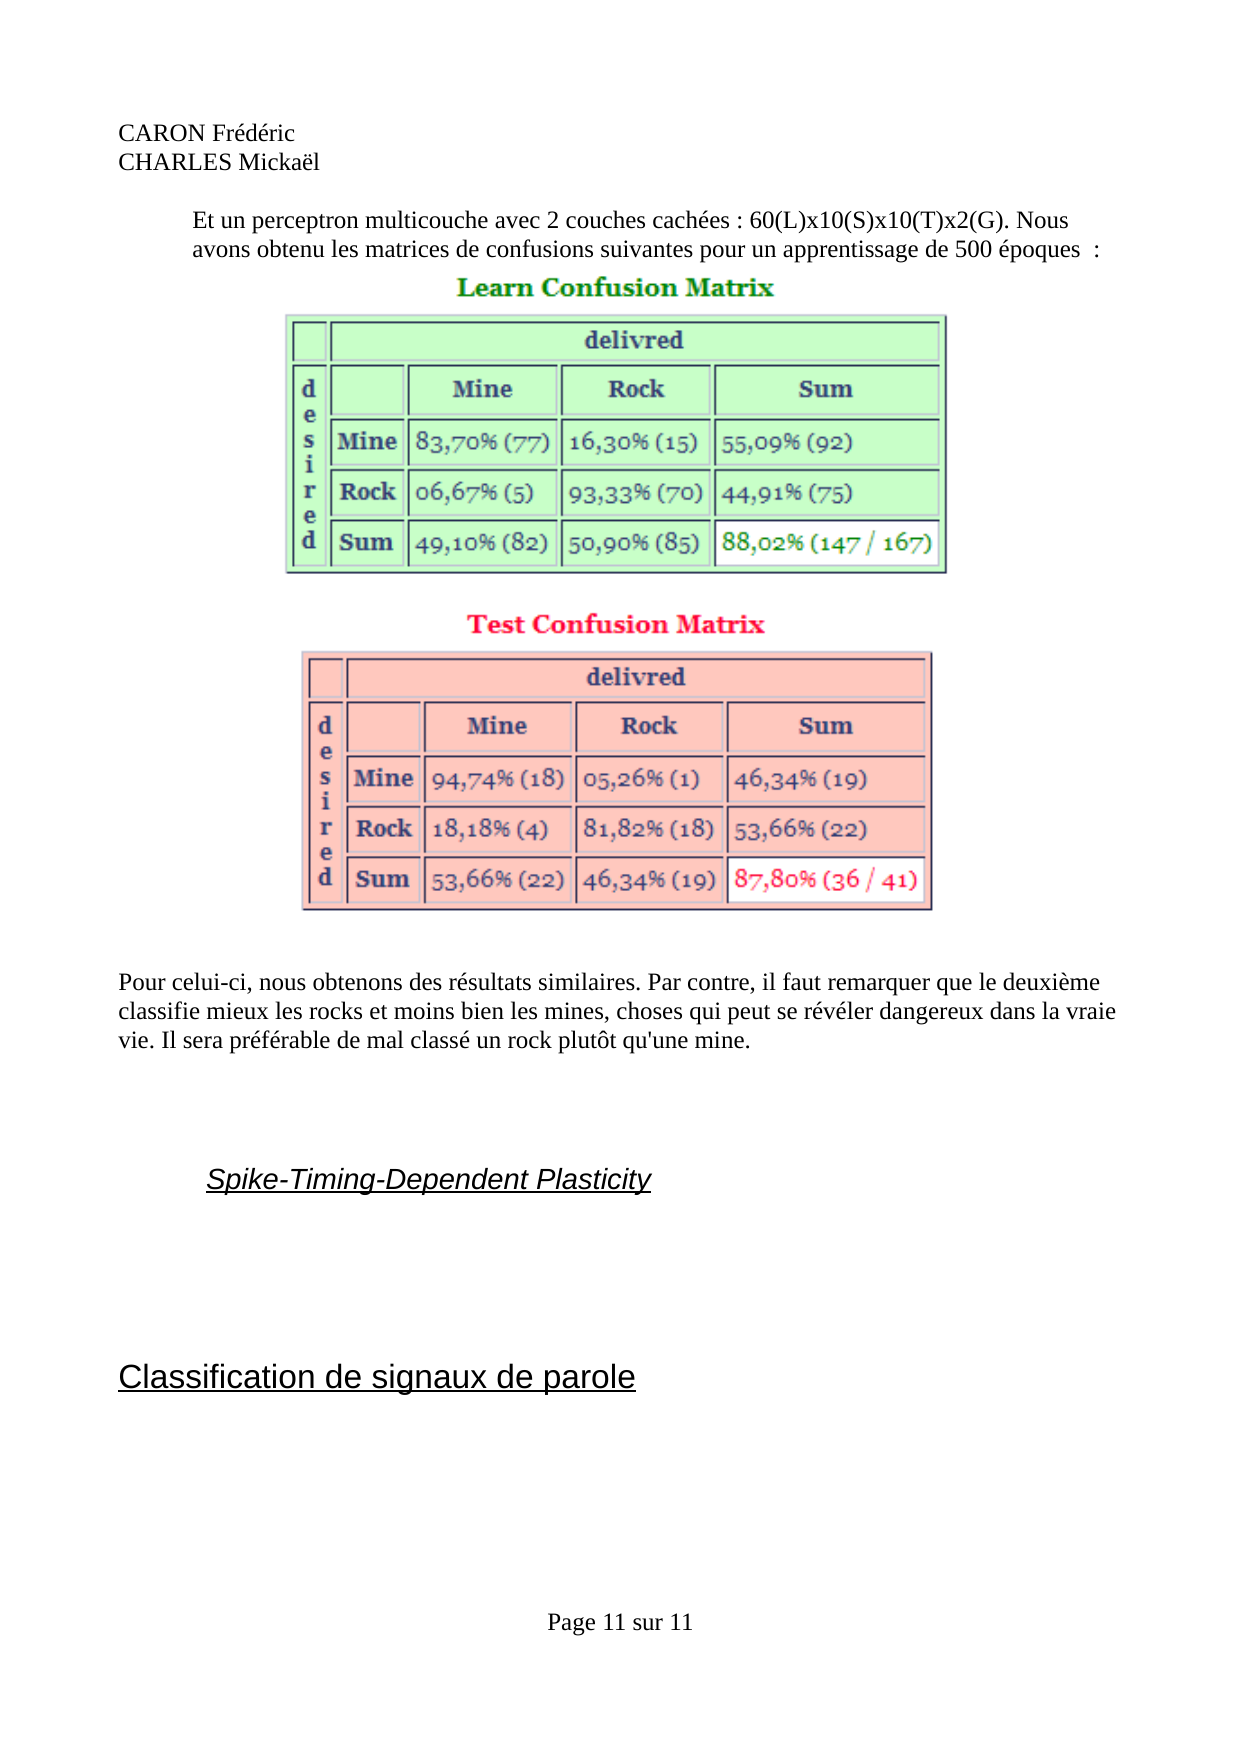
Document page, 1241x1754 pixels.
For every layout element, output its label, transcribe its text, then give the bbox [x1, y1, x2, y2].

text Et un perceptron multicouche avec 2 couches cachées : 60(L)x10(S)x10(T)x2(G). Nous avons obtenu les matrices de confusions suivantes pour un apprentissage de 500 époques : [118, 205, 1122, 263]
text Pour celui-ci, nous obtenons des résultats similaires. Par contre, il faut remarquer que le deuxième classifie mieux les rocks et moins bien les mines, choses qui peut se révéler dangereux dans la vraie vie. Il sera préférable de mal classé un rock plutôt qu'une mine. [118, 967, 1122, 1053]
picture [273, 275, 967, 927]
subtitle Spike-Timing-Dependent Plasticity [206, 1162, 1122, 1196]
subtitle Classification de signaux de parole [118, 1357, 1122, 1395]
